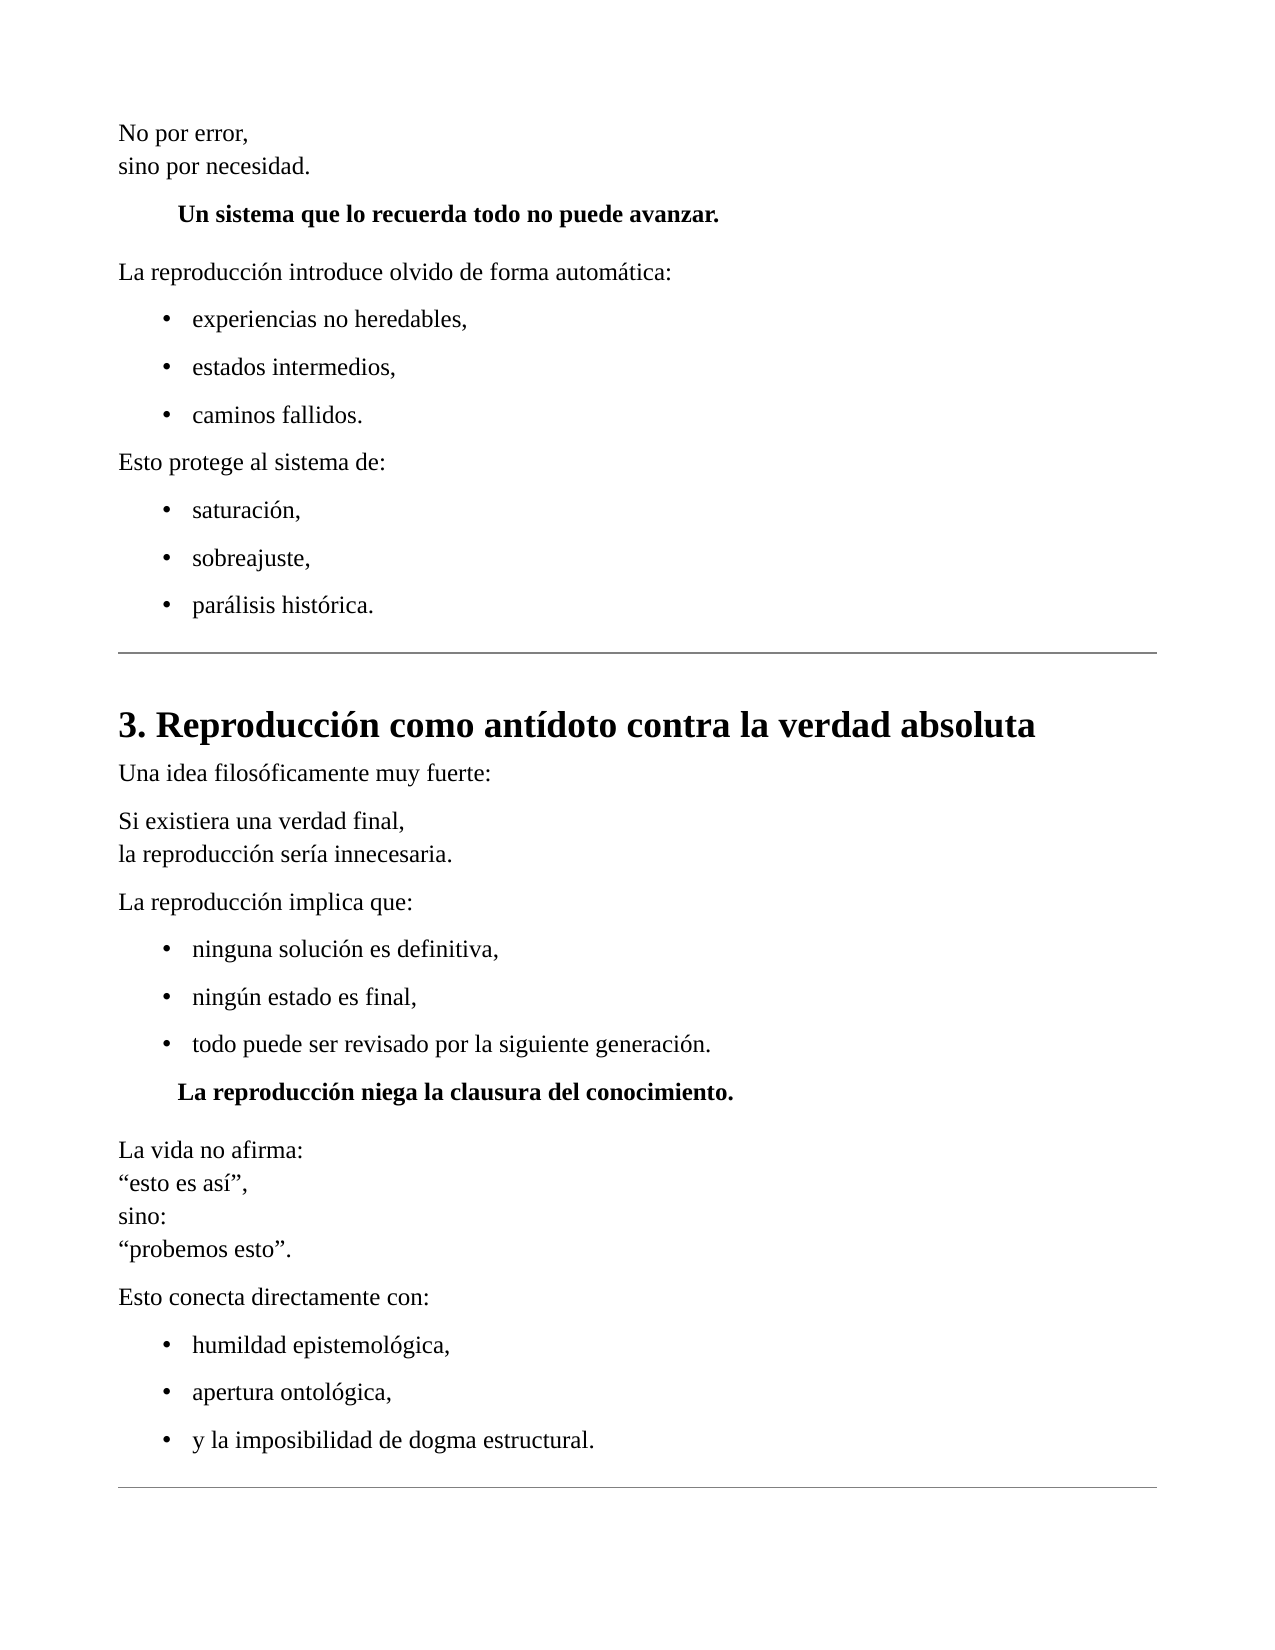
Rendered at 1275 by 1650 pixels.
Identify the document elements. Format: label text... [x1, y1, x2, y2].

list apertura ontológica, [162, 1377, 1157, 1406]
list y la imposibilidad de dogma estructural. [162, 1425, 1157, 1454]
text Esto conecta directamente con: [118, 1282, 1157, 1311]
text Una idea filosóficamente muy fuerte: [118, 758, 1157, 787]
list ninguna solución es definitiva, [162, 934, 1157, 963]
list parálisis histórica. [162, 590, 1157, 619]
list sobreajuste, [162, 543, 1157, 571]
list humildad epistemológica, [162, 1330, 1157, 1358]
text Esto protege al sistema de: [118, 447, 1157, 476]
text Si existiera una verdad final, la reproducción sería innecesaria. [118, 806, 1157, 868]
list todo puede ser revisado por la siguiente generación. [162, 1029, 1157, 1058]
list caminos fallidos. [162, 400, 1157, 428]
text La reproducción implica que: [118, 887, 1157, 916]
text No por error, sino por necesidad. [118, 118, 1157, 180]
text La reproducción introduce olvido de forma automática: [118, 257, 1157, 286]
subtitle 3. Reproducción como antídoto contra la verdad absoluta [118, 703, 1157, 746]
list saturación, [162, 495, 1157, 524]
text Un sistema que lo recuerda todo no puede avanzar. [177, 199, 1098, 227]
list ningún estado es final, [162, 982, 1157, 1011]
list experiencias no heredables, [162, 304, 1157, 333]
text La vida no afirma: “esto es así”, sino: “probemos esto”. [118, 1135, 1157, 1263]
list estados intermedios, [162, 352, 1157, 381]
text La reproducción niega la clausura del conocimiento. [177, 1077, 1098, 1106]
